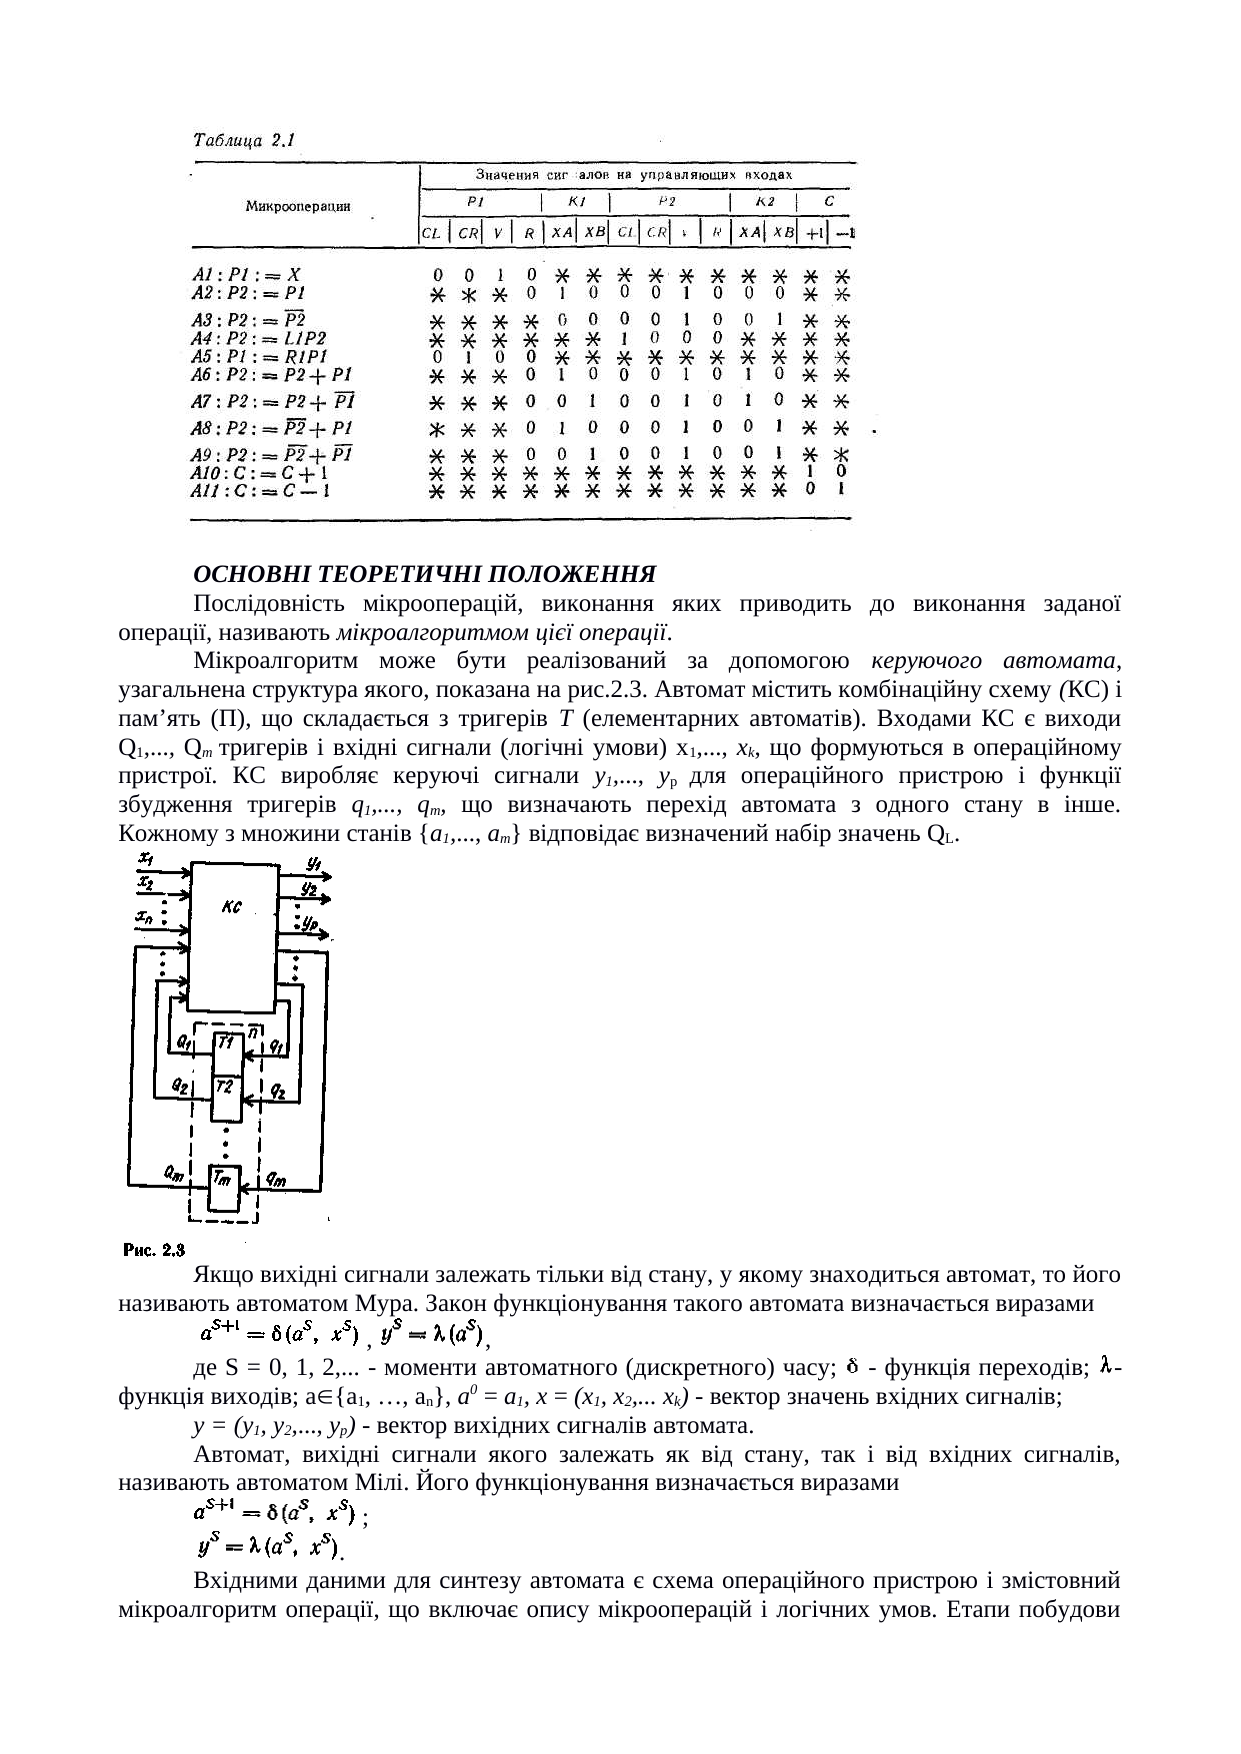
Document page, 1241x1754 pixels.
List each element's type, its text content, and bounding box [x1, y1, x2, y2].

text де S = 0, 1, 2,... - моменти автоматного (дискретного) часу; - функція переходів; - функція виходів; а{a1, …, an}, а0 = а1, х = (х1, х2,... xk) - вектор значень вхідних сигналів; [118, 1352, 1122, 1410]
text ; [118, 1496, 1122, 1531]
text Вхідними даними для синтезу автомата є схема операційного пристрою і змістовний мікроалгоритм операції, що включає опису мікрооперацій і логічних умов. Етапи побудови [118, 1565, 1122, 1623]
text Послідовність мікрооперацій, виконання яких приводить до виконання заданої операції, називають мікроалгоритмом цієї операції. [118, 588, 1122, 646]
text , , [118, 1317, 1122, 1352]
picture [193, 1530, 339, 1560]
text Автомат, вихідні сигнали якого залежать як від стану, так і від вхідних сигналів, називають автоматом Мілі. Його функціонування визначається виразами [118, 1439, 1122, 1496]
subtitle ОСНОВНІ ТЕОРЕТИЧНІ ПОЛОЖЕННЯ [118, 559, 1122, 588]
text . [118, 1531, 1122, 1565]
picture [193, 1496, 356, 1526]
picture [193, 1316, 360, 1347]
text y = (y1, y2,..., yp) - вектор вихідних сигналів автомата. [118, 1410, 1122, 1439]
picture [845, 1357, 861, 1376]
text Якщо вихідні сигнали залежать тільки від стану, у якому знаходиться автомат, то його називають автоматом Мура. Закон функціонування такого автомата визначається виразами [118, 1259, 1122, 1317]
picture [177, 118, 885, 531]
picture [1098, 1355, 1114, 1376]
picture [378, 1318, 485, 1347]
text Мікроалгоритм може бути реалізований за допомогою керуючого автомата, узагальнена структура якого, показана на рис.2.3. Автомат містить комбінаційну схему (КС) і пам’ять (П), що складається з тригерів T (елементарних автоматів). Входами КС є виходи Q1,..., Qm тригерів і вхідні сигнали (логічні умови) x1,..., xk, що формуються в операційному пристрої. КС виробляє керуючі сигнали у1,..., ур для операційного пристрою і функції збудження тригерів q1,..., qm, що визначають перехід автомата з одного стану в інше. Кожному з множини станів {а1,..., ат} відповідає визначений набір значень QL. [118, 646, 1122, 847]
picture [118, 846, 338, 1260]
